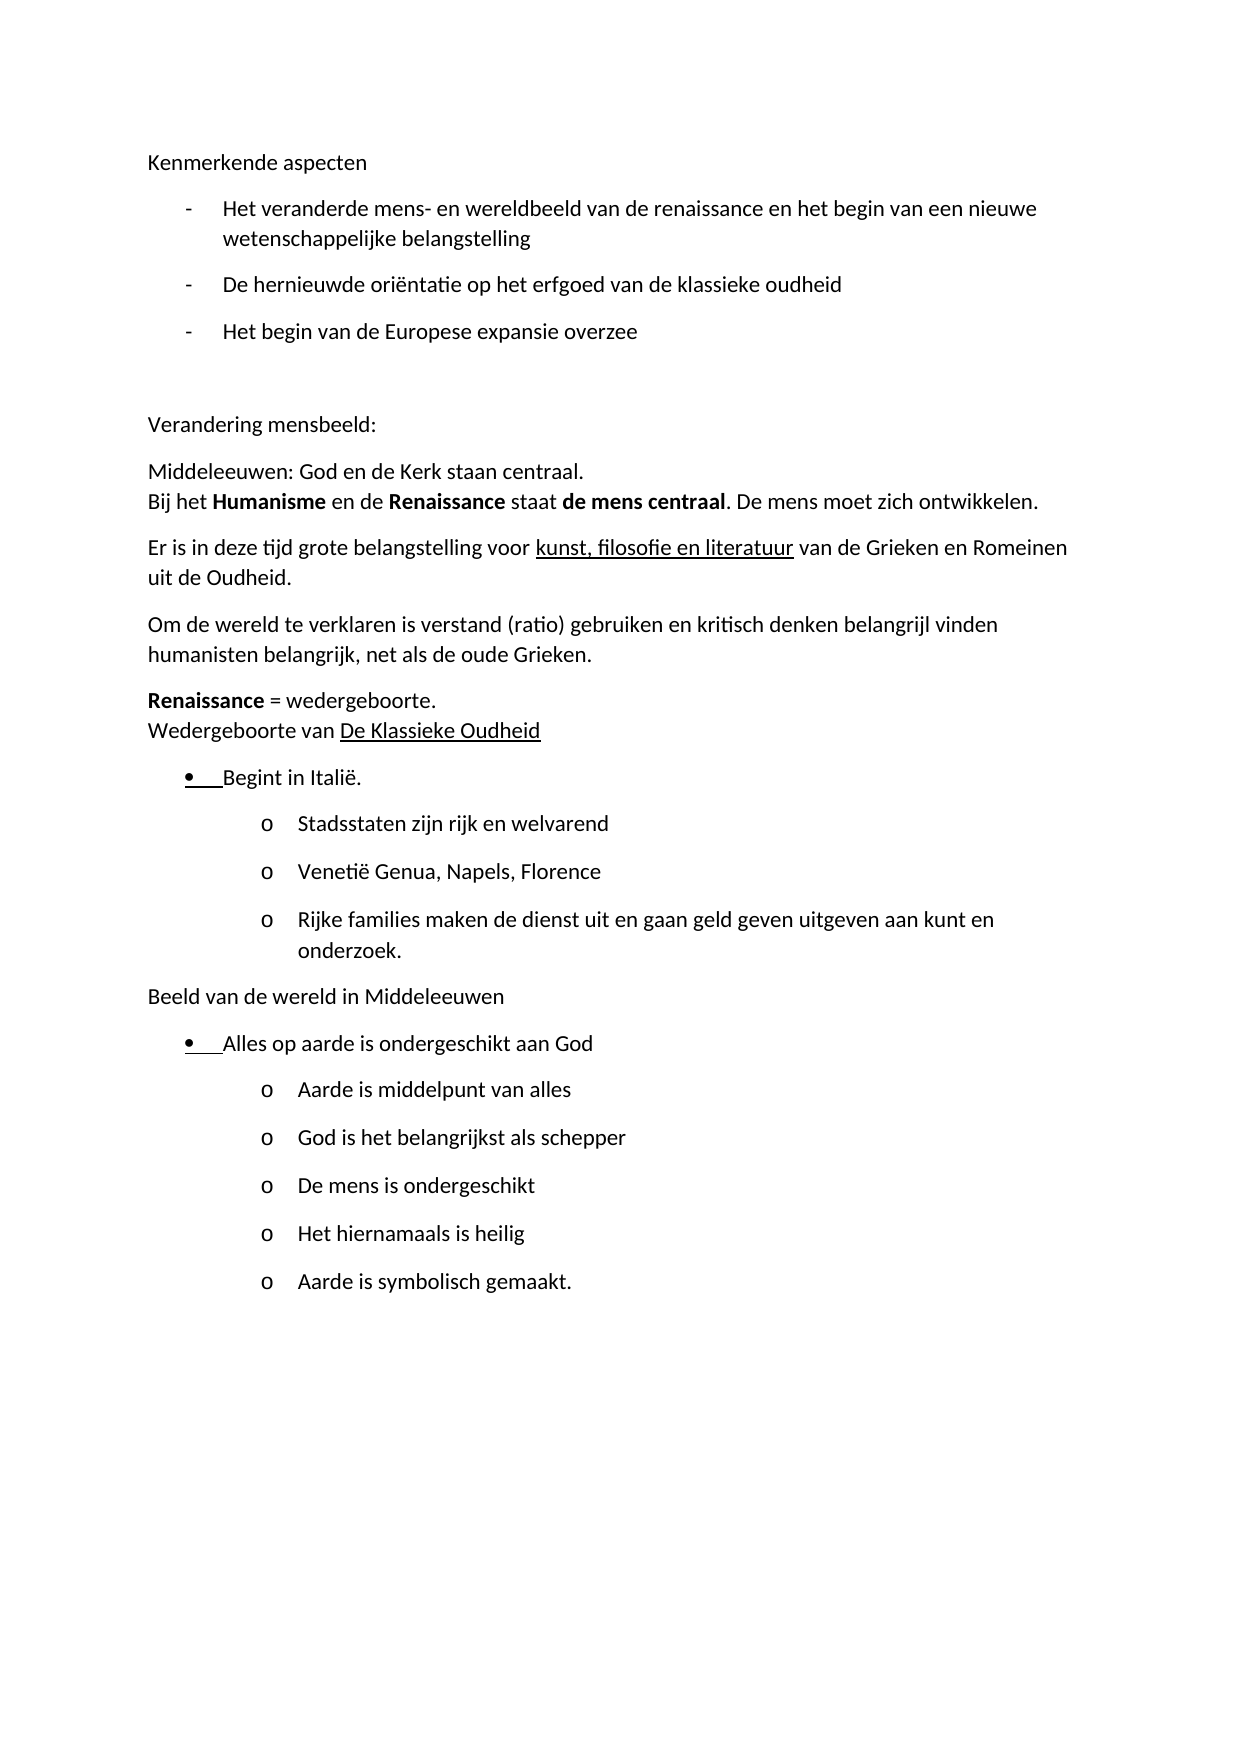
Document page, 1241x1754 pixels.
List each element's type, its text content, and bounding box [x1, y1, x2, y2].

list Stadsstaten zijn rijk en welvarend [260, 809, 1093, 838]
list Het begin van de Europese expansie overzee [185, 317, 1093, 345]
text Middeleeuwen: God en de Kerk staan centraal. Bij het Humanisme en de Renaissance staat de mens centraal. De mens moet zich ontwikkelen. [148, 457, 1093, 515]
list Begint in Italië. [185, 763, 1093, 791]
text Kenmerkende aspecten [148, 148, 1093, 176]
list Aarde is symbolisch gemaakt. [260, 1267, 1093, 1296]
list Het veranderde mens- en wereldbeeld van de renaissance en het begin van een nieuwe wetenschappelijke belangstelling [185, 194, 1093, 252]
list Venetië Genua, Napels, Florence [260, 857, 1093, 886]
text Verandering mensbeeld: [148, 410, 1093, 438]
text Beeld van de wereld in Middeleeuwen [148, 982, 1093, 1011]
text Er is in deze tijd grote belangstelling voor kunst, filosofie en literatuur van de Grieken en Romeinen uit de Oudheid. [148, 533, 1093, 591]
list Alles op aarde is ondergeschikt aan God [185, 1029, 1093, 1057]
text Renaissance = wedergeboorte. Wedergeboorte van De Klassieke Oudheid [148, 686, 1093, 744]
list De mens is ondergeschikt [260, 1171, 1093, 1200]
list Rijke families maken de dienst uit en gaan geld geven uitgeven aan kunt en onderzoek. [260, 905, 1093, 964]
list Het hiernamaals is heilig [260, 1219, 1093, 1248]
list Aarde is middelpunt van alles [260, 1076, 1093, 1105]
text Om de wereld te verklaren is verstand (ratio) gebruiken en kritisch denken belangrijl vinden humanisten belangrijk, net als de oude Grieken. [148, 610, 1093, 668]
list De hernieuwde oriëntatie op het erfgoed van de klassieke oudheid [185, 271, 1093, 299]
list God is het belangrijkst als schepper [260, 1123, 1093, 1153]
